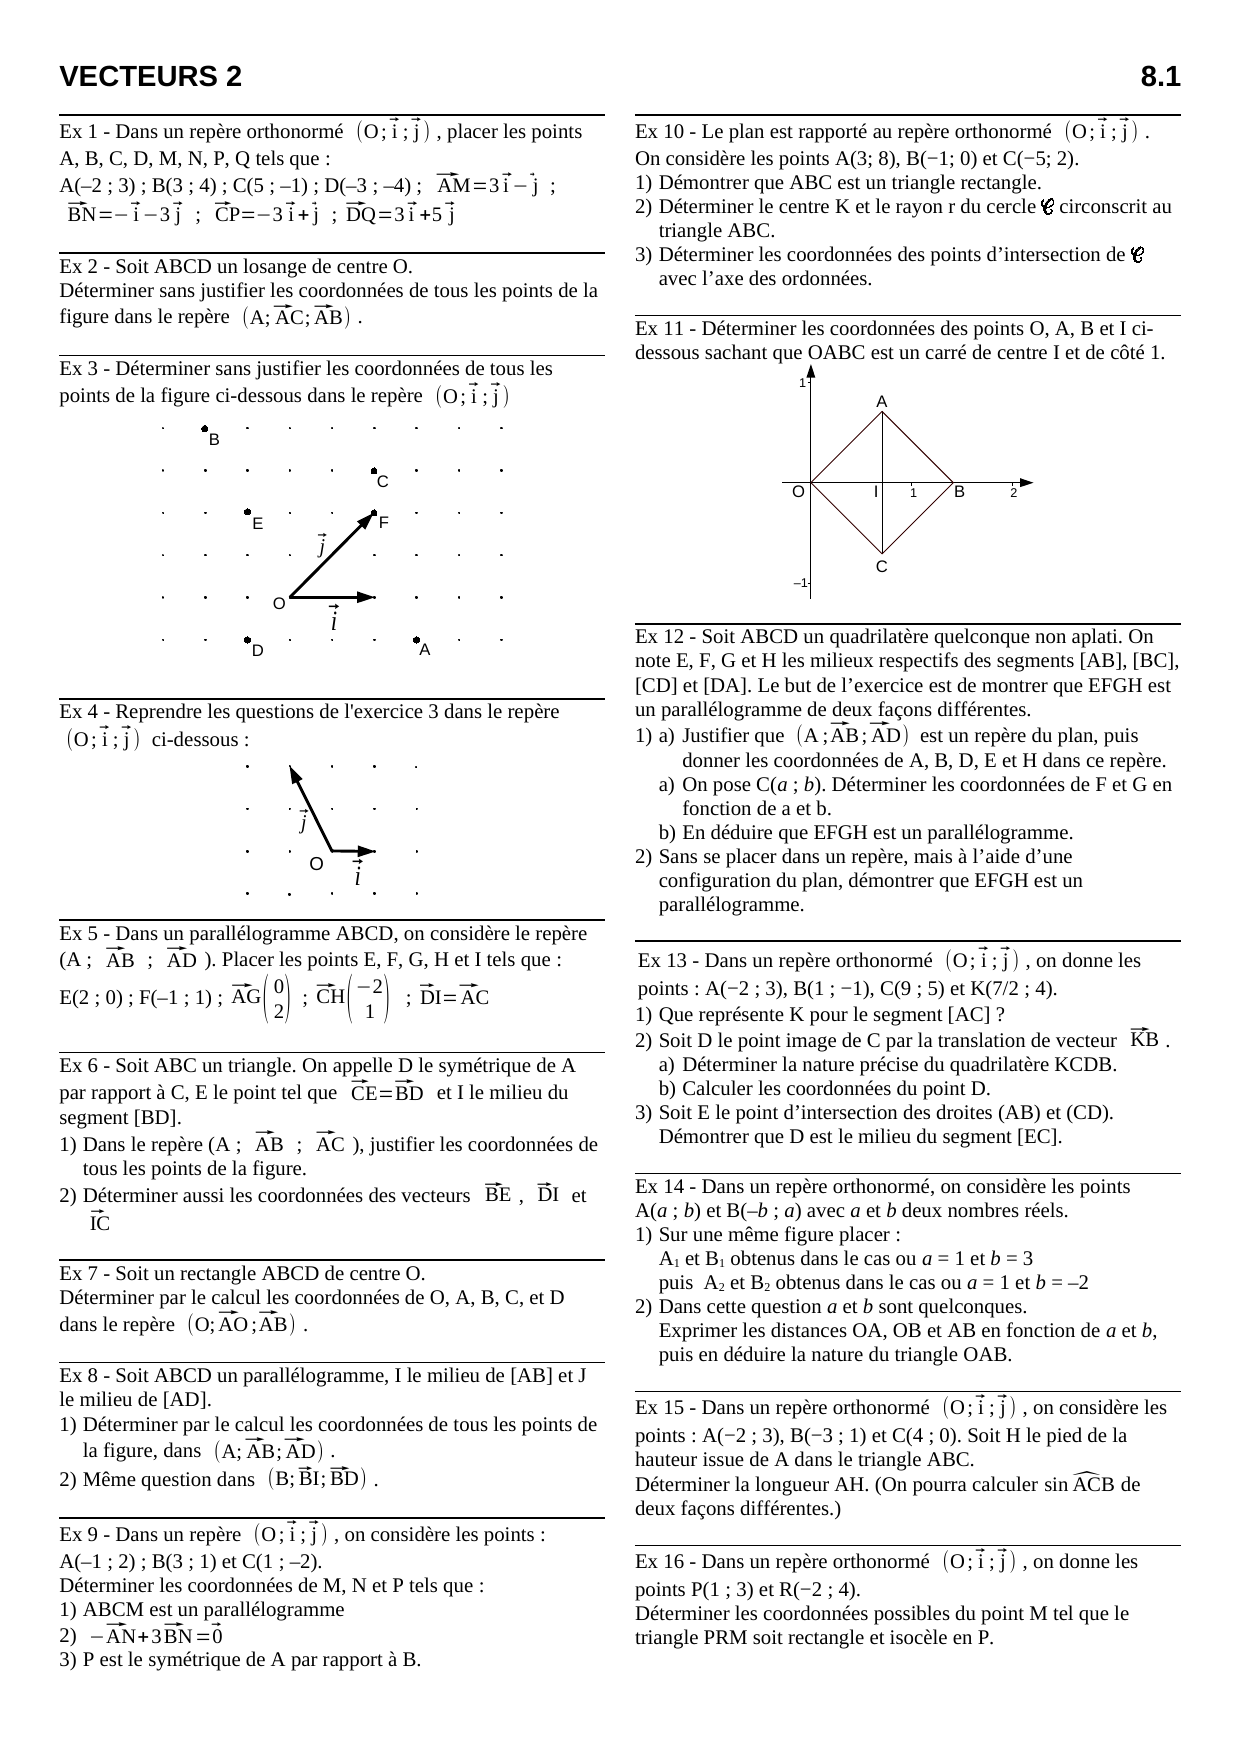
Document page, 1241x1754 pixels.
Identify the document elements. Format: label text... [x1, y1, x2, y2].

list Le plan est rapporté au repère orthonormé . [635, 116, 1181, 146]
list Soit D le point image de C par la translation de vecteur . [635, 1026, 1181, 1052]
list Dans un repère orthonormé , on donne les points P(1 ; 3) et R(−2 ; 4). [635, 1546, 1181, 1601]
list Soit ABCD un quadrilatère quelconque non aplati. On note E, F, G et H les milieux respectifs des segments [AB], [BC], [CD] et [DA]. Le but de l’exercice est de montrer que EFGH est un parallélogramme de deux façons différentes. [635, 625, 1181, 721]
list Déterminer sans justifier les coordonnées de tous les points de la figure ci-dessous dans le repère [59, 356, 605, 411]
list Déterminer aussi les coordonnées des vecteurs , et [59, 1180, 605, 1235]
list On pose C(a ; b). Déterminer les coordonnées de F et G en fonction de a et b. [658, 772, 1181, 820]
text On considère les points A(3; 8), B(−1; 0) et C(−5; 2). [635, 146, 1181, 170]
list Démontrer que ABC est un triangle rectangle. [635, 170, 1181, 194]
list Soit un rectangle ABCD de centre O. Déterminer par le calcul les coordonnées de O, A, B, C, et D dans le repère . [59, 1261, 605, 1338]
text Déterminer les coordonnées de M, N et P tels que : [59, 1573, 605, 1597]
text Déterminer la longueur AH. (On pourra calculerde deux façons différentes.) [635, 1471, 1181, 1520]
list Dans un repère orthonormé , placer les points A, B, C, D, M, N, P, Q tels que : A(–2 ; 3) ; B(3 ; 4) ; C(5 ; –1) ; D(–3 ; –4) ; ; ; ; [59, 116, 605, 228]
text Déterminer les coordonnées possibles du point M tel que le triangle PRM soit rectangle et isocèle en P. [635, 1601, 1181, 1649]
list Déterminer les coordonnées des points O, A, B et I ci-dessous sachant que OABC est un carré de centre I et de côté 1. [635, 316, 1181, 364]
list Même question dans . [59, 1464, 605, 1493]
list Déterminer le centre K et le rayon r du cercle circonscrit au triangle ABC. [635, 194, 1181, 242]
subtitle Vecteurs 2 8.1 [59, 59, 1181, 95]
list Reprendre les questions de l'exercice 3 dans le repère ci-dessous : [59, 700, 605, 754]
list Dans un repère orthonormé , on donne les points : A(−2 ; 3), B(1 ; −1), C(9 ; 5) et K(7/2 ; 4). [635, 942, 1181, 1002]
list ABCM est un parallélogramme [59, 1597, 605, 1621]
list En déduire que EFGH est un parallélogramme. [658, 820, 1181, 844]
list Sur une même figure placer : A1 et B1 obtenus dans le cas ou a = 1 et b = 3 puis A2 et B2 obtenus dans le cas ou a = 1 et b = –2 [635, 1222, 1181, 1294]
list Dans cette question a et b sont quelconques. Exprimer les distances OA, OB et AB en fonction de a et b, puis en déduire la nature du triangle OAB. [635, 1294, 1181, 1366]
list a) Justifier que est un repère du plan, puis donner les coordonnées de A, B, D, E et H dans ce repère. [635, 721, 1181, 772]
list Dans un parallélogramme ABCD, on considère le repère (A ; ; ). Placer les points E, F, G, H et I tels que : E(2 ; 0) ; F(–1 ; 1) ;; ; [59, 921, 605, 1028]
list P est le symétrique de A par rapport à B. [59, 1647, 605, 1671]
list Déterminer par le calcul les coordonnées de tous les points de la figure, dans . [59, 1411, 605, 1465]
list Dans un repère orthonormé , on considère les points : A(−2 ; 3), B(−3 ; 1) et C(4 ; 0). Soit H le pied de la hauteur issue de A dans le triangle ABC. [635, 1392, 1181, 1471]
list Déterminer les coordonnées des points d’intersection de avec l’axe des ordonnées. [635, 242, 1181, 290]
list Soit ABCD un parallélogramme, I le milieu de [AB] et J le milieu de [AD]. [59, 1363, 605, 1411]
list Calculer les coordonnées du point D. [658, 1076, 1181, 1100]
list Soit E le point d’intersection des droites (AB) et (CD). Démontrer que D est le milieu du segment [EC]. [635, 1100, 1181, 1148]
list Soit ABC un triangle. On appelle D le symétrique de A par rapport à C, E le point tel que et I le milieu du segment [BD]. [59, 1053, 605, 1129]
list Dans le repère (A ; ; ), justifier les coordonnées de tous les points de la figure. [59, 1129, 605, 1180]
list Dans un repère orthonormé, on considère les points A(a ; b) et B(–b ; a) avec a et b deux nombres réels. [635, 1174, 1181, 1222]
list Sans se placer dans un repère, mais à l’aide d’une configuration du plan, démontrer que EFGH est un parallélogramme. [635, 844, 1181, 916]
list Que représente K pour le segment [AC] ? [635, 1002, 1181, 1026]
list Dans un repère , on considère les points : A(–1 ; 2) ; B(3 ; 1) et C(1 ; –2). [59, 1519, 605, 1573]
list Soit ABCD un losange de centre O. [59, 254, 605, 278]
list Déterminer la nature précise du quadrilatère KCDB. [658, 1052, 1181, 1076]
text Déterminer sans justifier les coordonnées de tous les points de la figure dans le repère . [59, 278, 605, 331]
